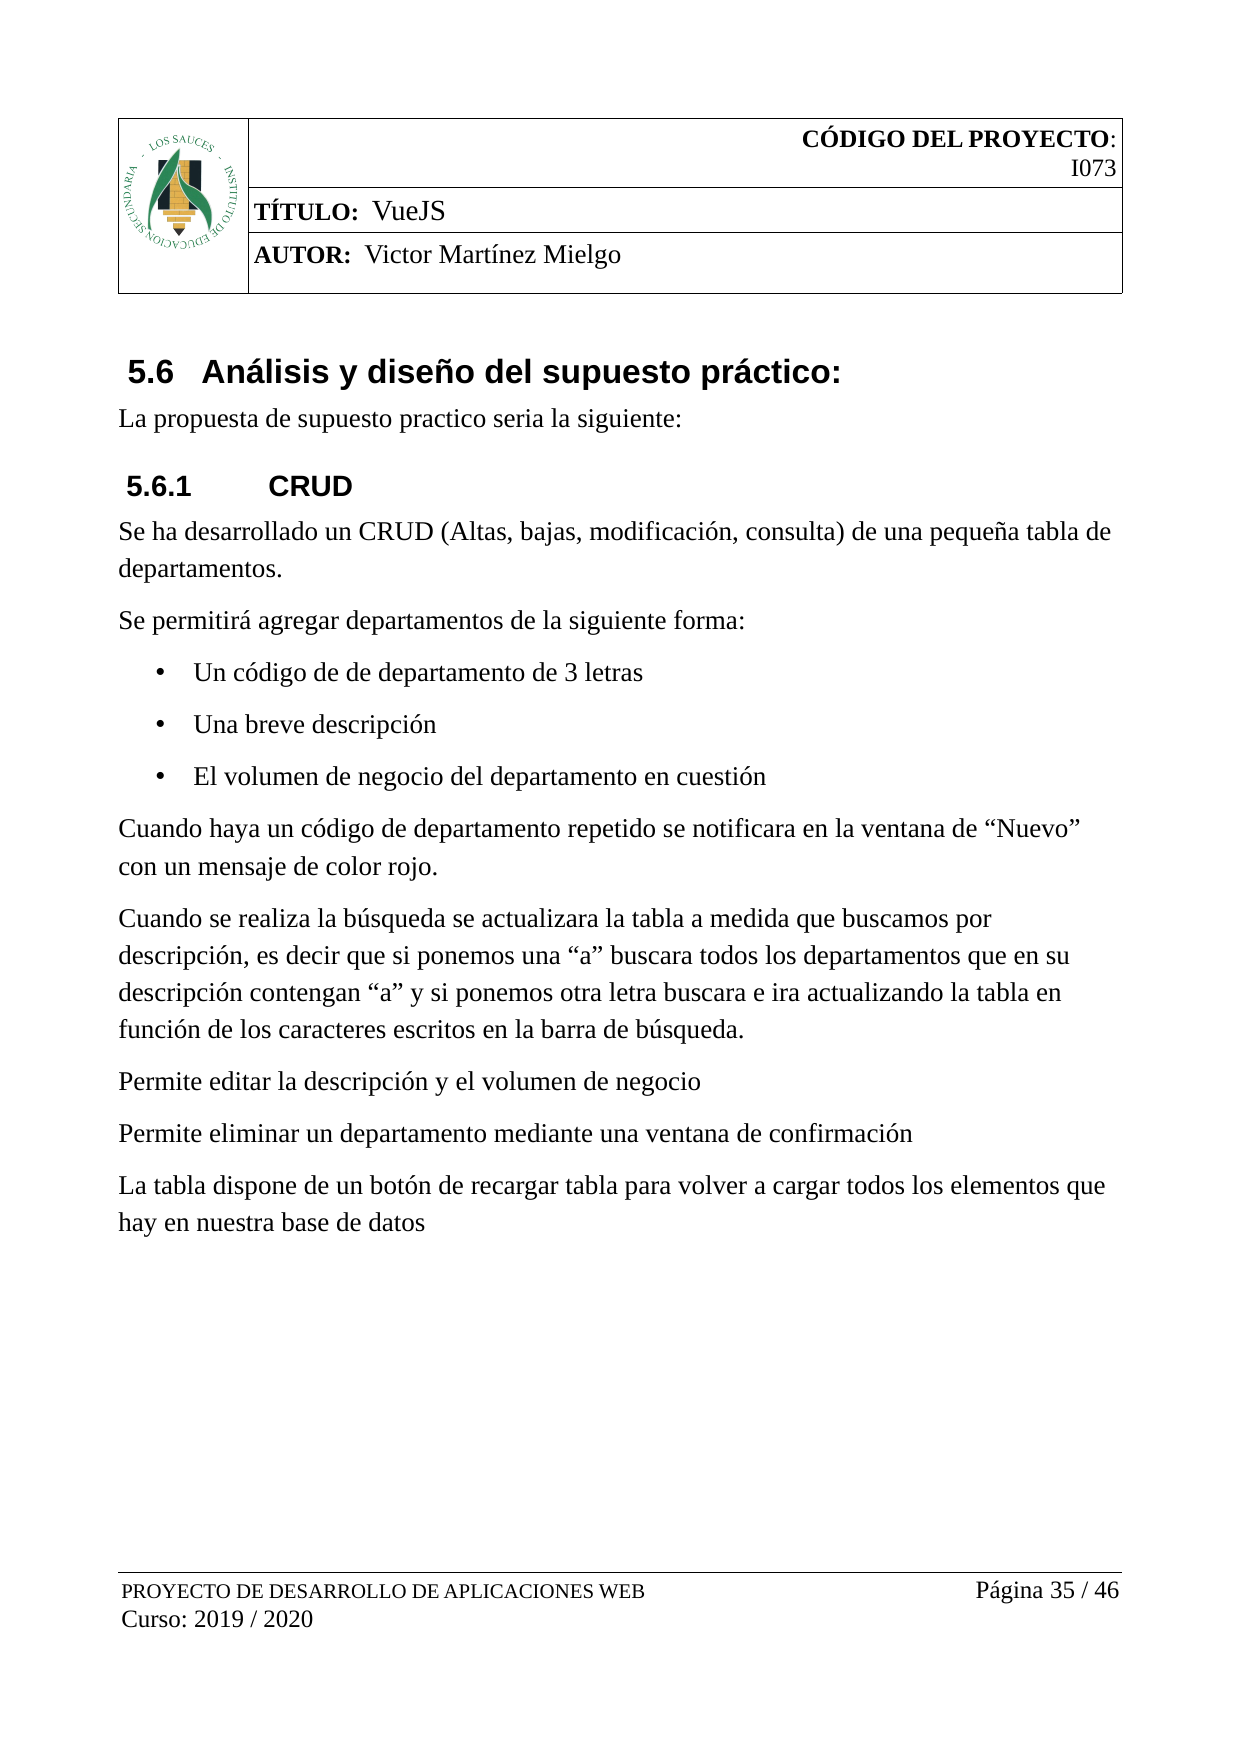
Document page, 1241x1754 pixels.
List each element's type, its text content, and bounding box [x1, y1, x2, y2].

text Permite editar la descripción y el volumen de negocio [118, 1066, 1122, 1097]
text Se ha desarrollado un CRUD (Altas, bajas, modificación, consulta) de una pequeña tabla de departamentos. [118, 515, 1122, 584]
subtitle Análisis y diseño del supuesto práctico: [118, 351, 1122, 390]
list El volumen de negocio del departamento en cuestión [156, 761, 1122, 792]
list Un código de de departamento de 3 letras [156, 656, 1122, 688]
picture [112, 123, 254, 257]
text Permite eliminar un departamento mediante una ventana de confirmación [118, 1117, 1122, 1148]
text Cuando haya un código de departamento repetido se notificara en la ventana de “Nuevo” con un mensaje de color rojo. [118, 813, 1122, 881]
list Una breve descripción [156, 708, 1122, 740]
text Cuando se realiza la búsqueda se actualizara la tabla a medida que buscamos por descripción, es decir que si ponemos una “a” buscara todos los departamentos que en su descripción contengan “a” y si ponemos otra letra buscara e ira actualizando la tabla en función de los caracteres escritos en la barra de búsqueda. [118, 902, 1122, 1045]
subtitle CRUD [118, 469, 1122, 503]
text La tabla dispone de un botón de recargar tabla para volver a cargar todos los elementos que hay en nuestra base de datos [118, 1169, 1122, 1238]
text Se permitirá agregar departamentos de la siguiente forma: [118, 604, 1122, 636]
text La propuesta de supuesto practico seria la siguiente: [118, 403, 1122, 434]
